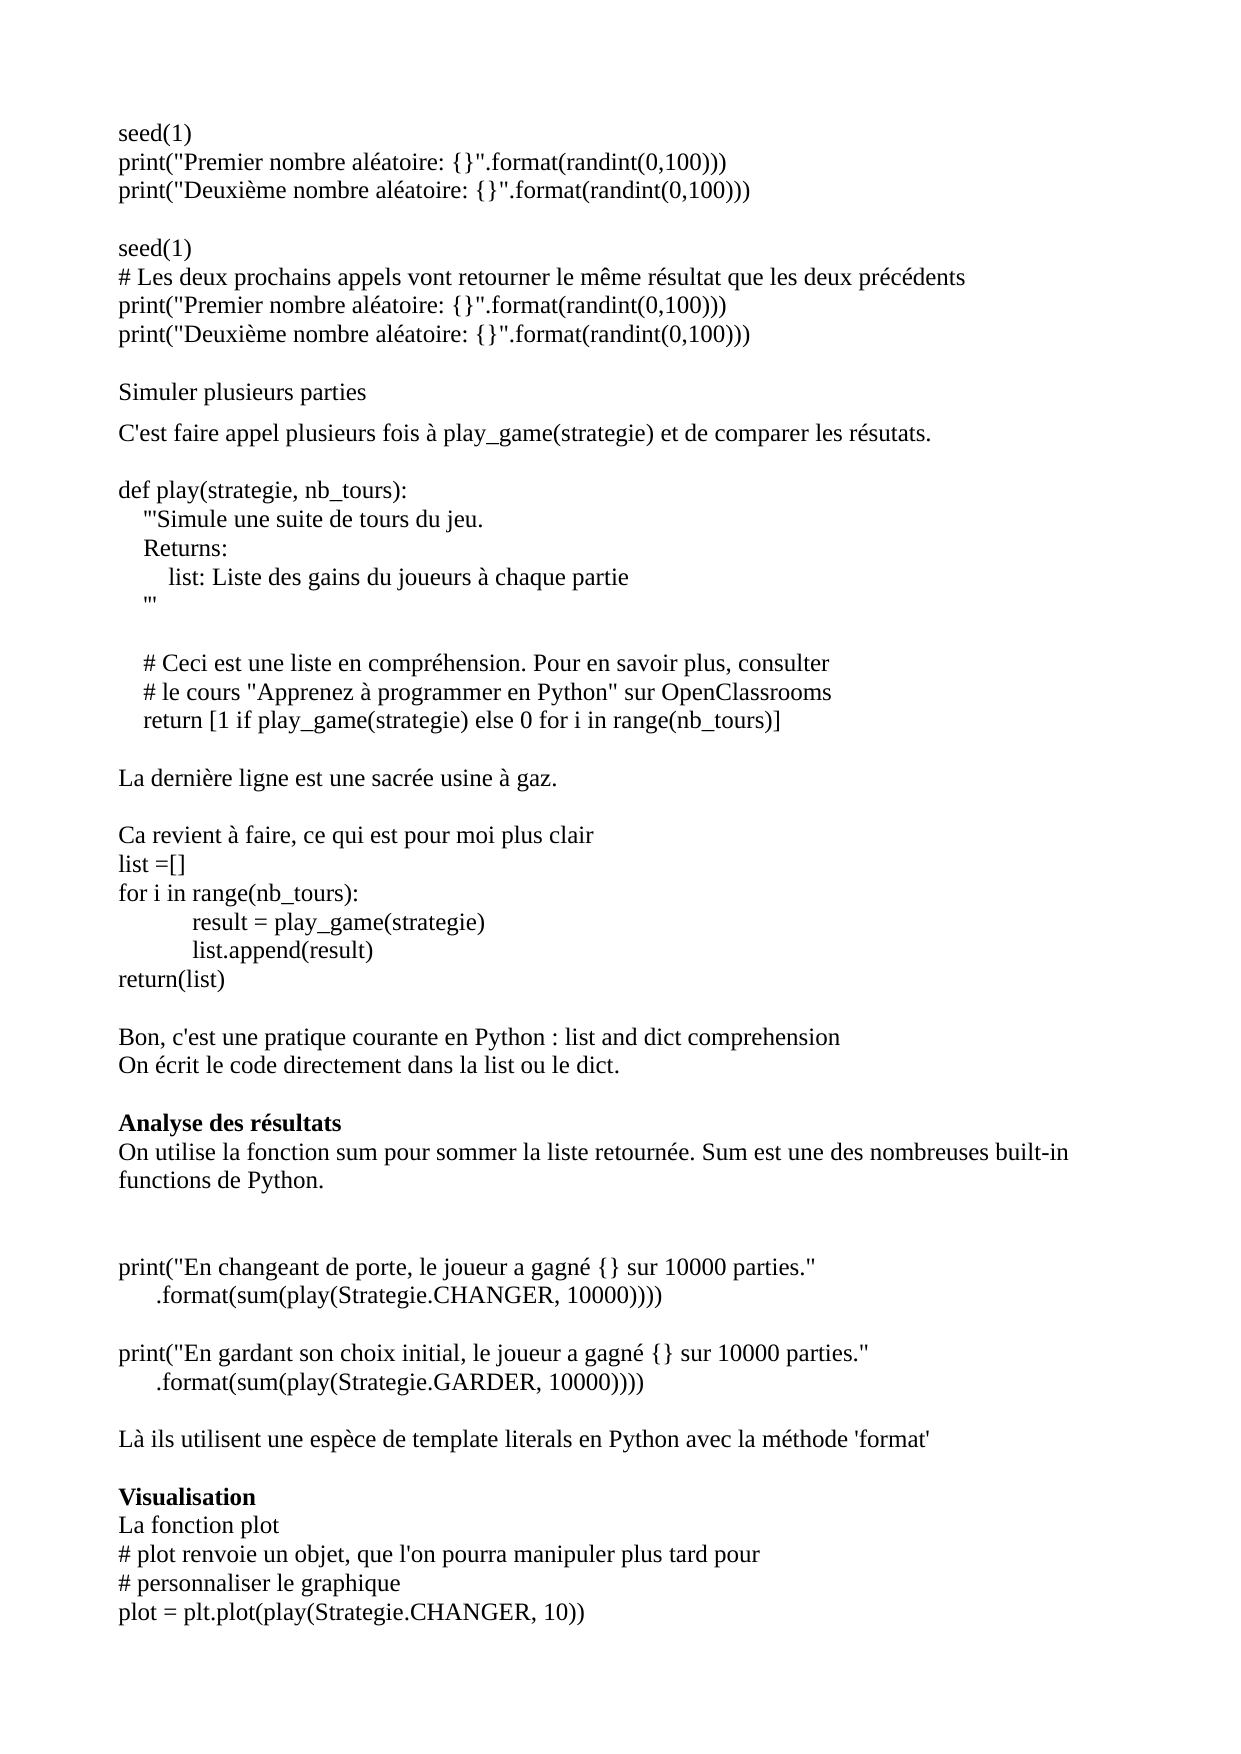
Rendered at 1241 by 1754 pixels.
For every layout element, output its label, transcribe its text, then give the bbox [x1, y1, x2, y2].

text La fonction plot [118, 1511, 1122, 1539]
text for i in range(nb_tours): [118, 878, 1122, 907]
text # personnaliser le graphique [118, 1568, 1122, 1597]
text Returns: [118, 533, 1122, 562]
text Visualisation [118, 1482, 1122, 1511]
text print("Premier nombre aléatoire: {}".format(randint(0,100))) [118, 291, 1122, 319]
text print("En gardant son choix initial, le joueur a gagné {} sur 10000 parties." [118, 1338, 1122, 1367]
text C'est faire appel plusieurs fois à play_game(strategie) et de comparer les résutats. [118, 418, 1122, 447]
text # Les deux prochains appels vont retourner le même résultat que les deux précédents [118, 262, 1122, 291]
text Analyse des résultats [118, 1108, 1122, 1137]
text seed(1) [118, 233, 1122, 262]
text return(list) [118, 964, 1122, 993]
text Là ils utilisent une espèce de template literals en Python avec la méthode 'format' [118, 1424, 1122, 1453]
text # Ceci est une liste en compréhension. Pour en savoir plus, consulter [118, 648, 1122, 677]
text Bon, c'est une pratique courante en Python : list and dict comprehension [118, 1022, 1122, 1051]
text On utilise la fonction sum pour sommer la liste retournée. Sum est une des nombreuses built-in functions de Python. [118, 1137, 1122, 1194]
text return [1 if play_game(strategie) else 0 for i in range(nb_tours)] [118, 706, 1122, 734]
text print("Deuxième nombre aléatoire: {}".format(randint(0,100))) [118, 319, 1122, 348]
text list.append(result) [118, 936, 1122, 964]
text seed(1) [118, 118, 1122, 147]
text Simuler plusieurs parties [118, 377, 1122, 406]
text print("Deuxième nombre aléatoire: {}".format(randint(0,100))) [118, 176, 1122, 204]
text '''Simule une suite de tours du jeu. [118, 504, 1122, 533]
text .format(sum(play(Strategie.GARDER, 10000)))) [118, 1367, 1122, 1396]
text On écrit le code directement dans la list ou le dict. [118, 1051, 1122, 1079]
text print("Premier nombre aléatoire: {}".format(randint(0,100))) [118, 147, 1122, 176]
text print("En changeant de porte, le joueur a gagné {} sur 10000 parties." [118, 1252, 1122, 1281]
text def play(strategie, nb_tours): [118, 476, 1122, 504]
text result = play_game(strategie) [118, 907, 1122, 936]
text plot = plt.plot(play(Strategie.CHANGER, 10)) [118, 1597, 1122, 1626]
text # plot renvoie un objet, que l'on pourra manipuler plus tard pour [118, 1539, 1122, 1568]
text # le cours "Apprenez à programmer en Python" sur OpenClassrooms [118, 677, 1122, 706]
text list: Liste des gains du joueurs à chaque partie [118, 562, 1122, 591]
text .format(sum(play(Strategie.CHANGER, 10000)))) [118, 1281, 1122, 1309]
text list =[] [118, 849, 1122, 878]
text Ca revient à faire, ce qui est pour moi plus clair [118, 821, 1122, 849]
text ''' [118, 591, 1122, 619]
text La dernière ligne est une sacrée usine à gaz. [118, 763, 1122, 792]
